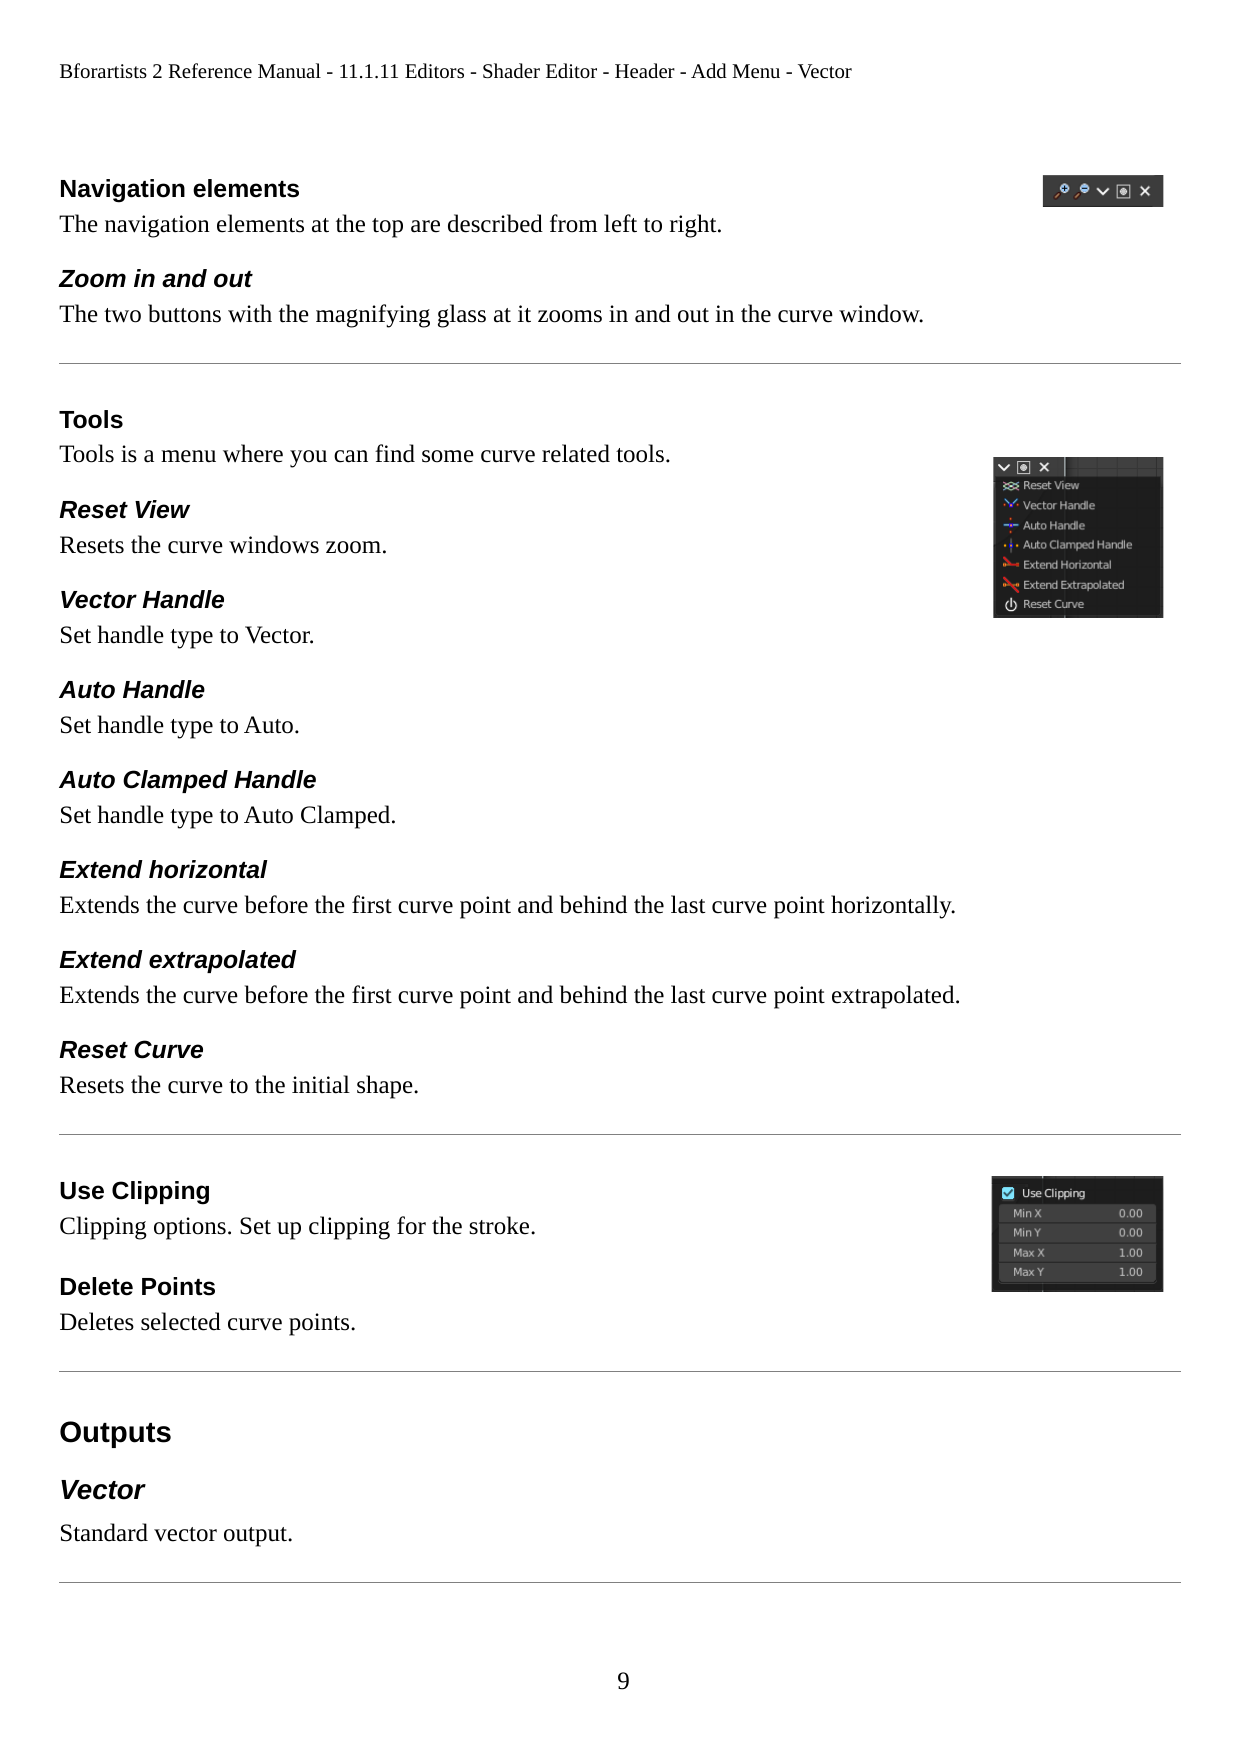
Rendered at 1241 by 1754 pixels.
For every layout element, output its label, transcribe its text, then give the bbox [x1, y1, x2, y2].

subtitle [1164, 585, 1181, 613]
subtitle Tools [59, 405, 1181, 433]
subtitle Auto Clamped Handle [59, 765, 1181, 794]
subtitle Reset View [59, 495, 993, 523]
subtitle Reset Curve [59, 1036, 1181, 1064]
subtitle Zoom in and out [59, 264, 1181, 293]
text Standard vector output. [59, 1518, 1181, 1547]
subtitle Vector Handle [59, 585, 993, 613]
subtitle Use Clipping [59, 1176, 991, 1204]
text Extends the curve before the first curve point and behind the last curve point extrapolated. [59, 980, 1181, 1009]
picture [993, 457, 1164, 618]
text Set handle type to Auto Clamped. [59, 800, 1181, 829]
subtitle Extend extrapolated [59, 945, 1181, 974]
text The two buttons with the magnifying glass at it zooms in and out in the curve window. [59, 299, 1181, 328]
text Clipping options. Set up clipping for the stroke. [59, 1211, 991, 1239]
subtitle Navigation elements [59, 174, 1181, 203]
text Deletes selected curve points. [59, 1307, 1181, 1336]
picture [991, 1176, 1164, 1292]
text Extends the curve before the first curve point and behind the last curve point horizontally. [59, 890, 1181, 919]
subtitle Auto Handle [59, 675, 1181, 704]
subtitle Outputs [59, 1415, 1181, 1449]
text The navigation elements at the top are described from left to right. [59, 209, 1181, 238]
subtitle Vector [59, 1474, 1181, 1506]
subtitle [1164, 495, 1181, 523]
subtitle [1164, 1176, 1181, 1204]
picture [1042, 175, 1164, 207]
text Set handle type to Auto. [59, 710, 1181, 739]
subtitle Extend horizontal [59, 855, 1181, 884]
text Resets the curve windows zoom. [59, 530, 993, 558]
text Tools is a menu where you can find some curve related tools. [59, 439, 1181, 468]
subtitle Delete Points [59, 1272, 1181, 1301]
text Resets the curve to the initial shape. [59, 1070, 1181, 1099]
text Set handle type to Vector. [59, 620, 1181, 648]
